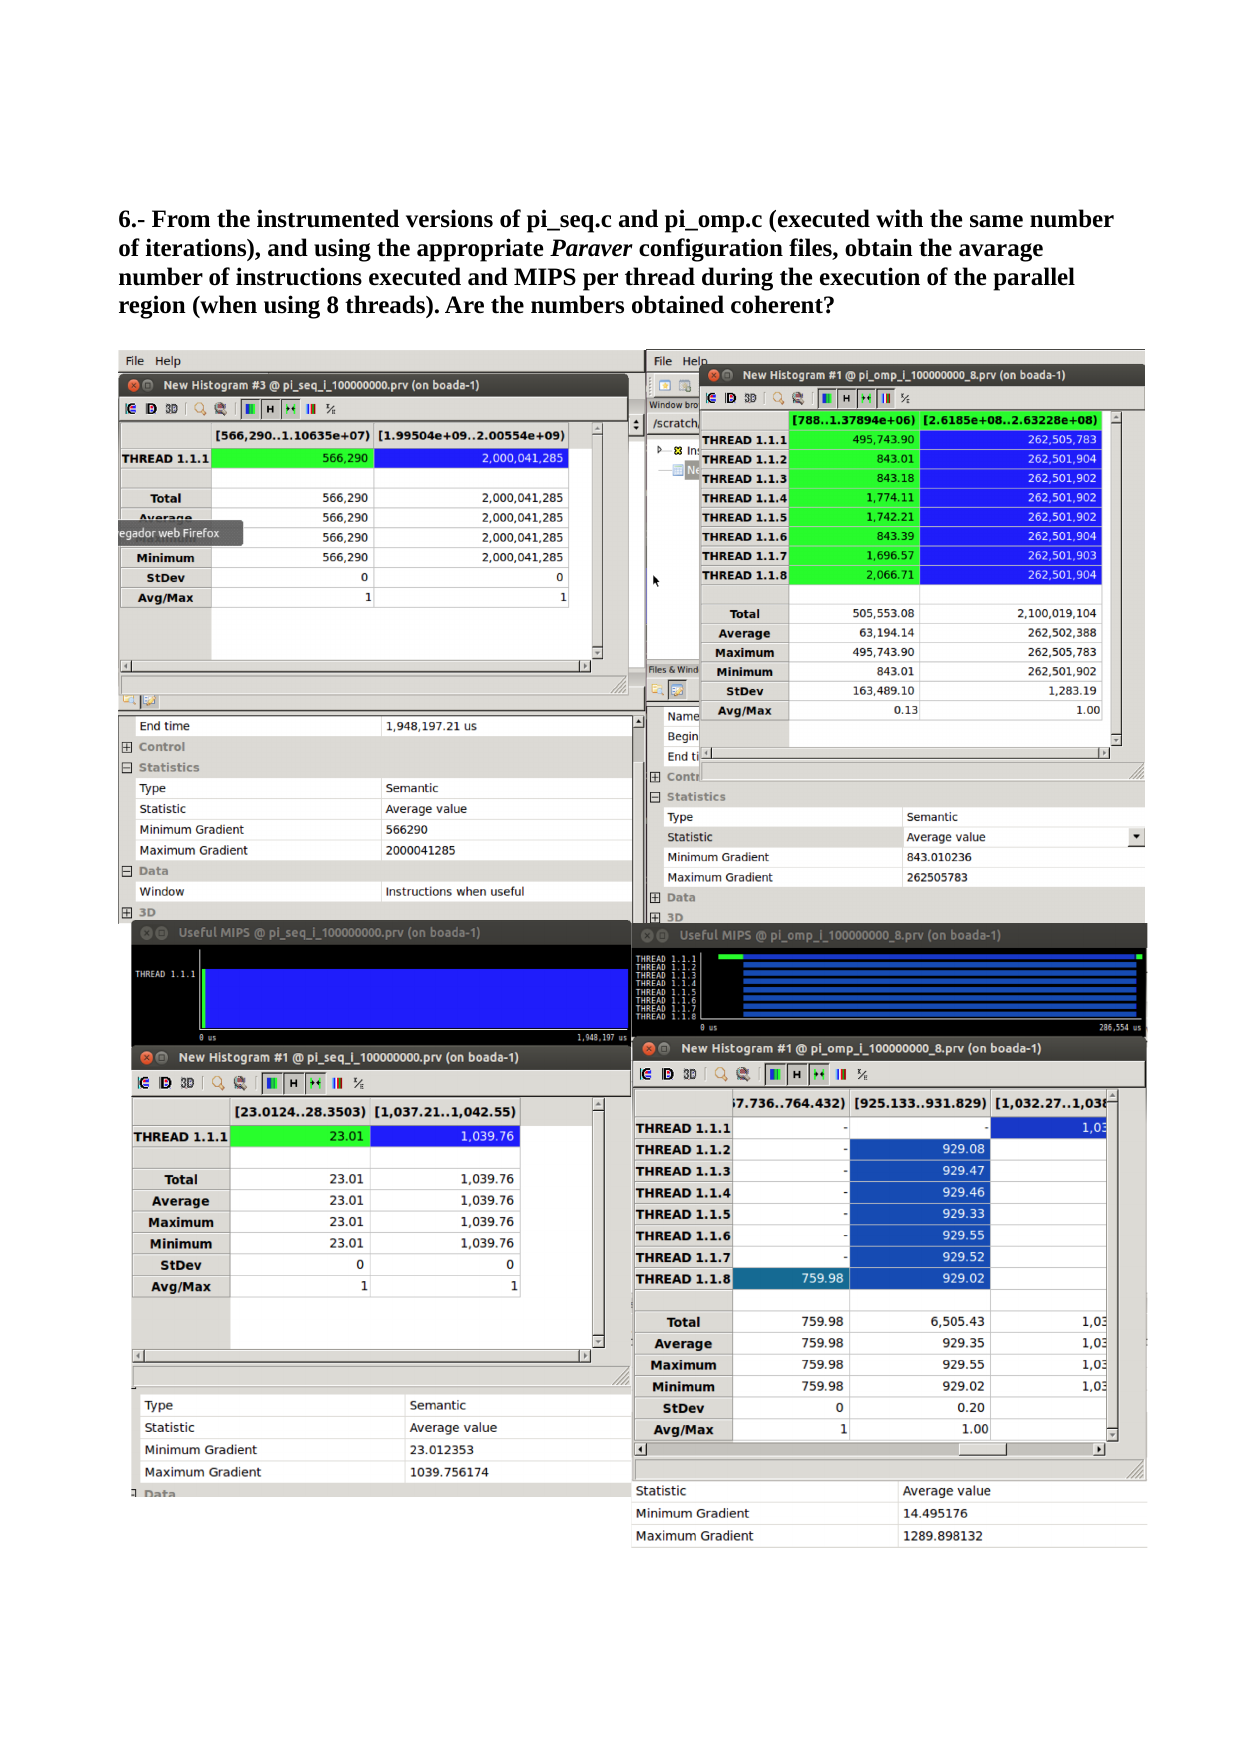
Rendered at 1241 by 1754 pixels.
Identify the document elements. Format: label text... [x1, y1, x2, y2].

picture [118, 349, 1148, 1548]
text 6.- From the instrumented versions of pi_seq.c and pi_omp.c (executed with the same number of iterations), and using the appropriate Paraver configuration files, obtain the avarage number of instructions executed and MIPS per thread during the execution of the parallel region (when using 8 threads). Are the numbers obtained coherent? [118, 204, 1122, 319]
